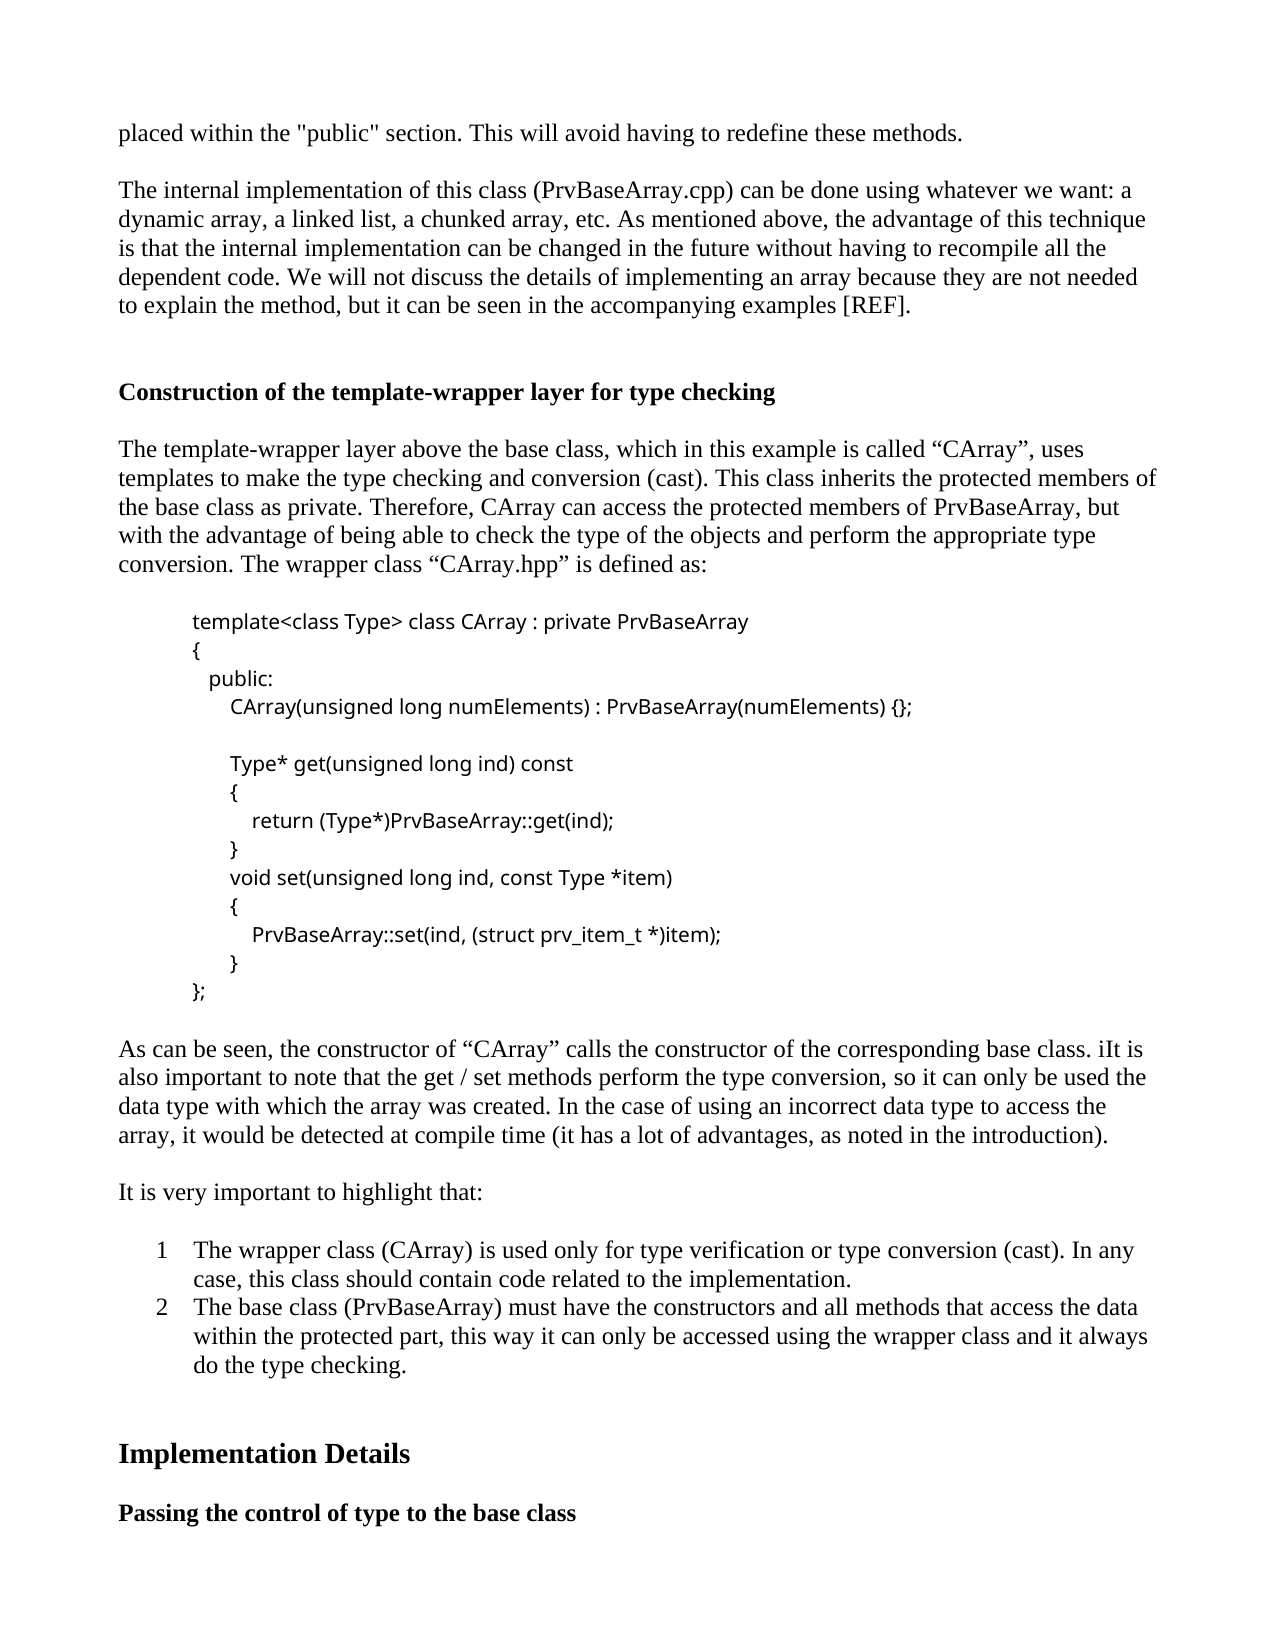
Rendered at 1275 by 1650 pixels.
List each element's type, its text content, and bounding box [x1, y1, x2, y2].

text Type* get(unsigned long ind) const [192, 749, 1157, 777]
text template<class Type> class CArray : private PrvBaseArray [192, 607, 1157, 635]
list The base class (PrvBaseArray) must have the constructors and all methods that access the data within the protected part, this way it can only be accessed using the wrapper class and it always do the type checking. [156, 1292, 1157, 1379]
text { [192, 777, 1157, 806]
text CArray(unsigned long numElements) : PrvBaseArray(numElements) {}; [192, 692, 1157, 721]
text { [192, 635, 1157, 664]
text { [192, 891, 1157, 920]
text } [192, 834, 1157, 863]
text placed within the "public" section. This will avoid having to redefine these methods. [118, 118, 1157, 147]
text The template-wrapper layer above the base class, which in this example is called “CArray”, uses templates to make the type checking and conversion (cast). This class inherits the protected members of the base class as private. Therefore, CArray can access the protected members of PrvBaseArray, but with the advantage of being able to check the type of the objects and perform the appropriate type conversion. The wrapper class “CArray.hpp” is defined as: [118, 434, 1157, 578]
text PrvBaseArray::set(ind, (struct prv_item_t *)item); [192, 920, 1157, 948]
text Passing the control of type to the base class [118, 1498, 1157, 1527]
text Implementation Details [118, 1436, 1157, 1470]
text The internal implementation of this class (PrvBaseArray.cpp) can be done using whatever we want: a dynamic array, a linked list, a chunked array, etc. As mentioned above, the advantage of this technique is that the internal implementation can be changed in the future without having to recompile all the dependent code. We will not discuss the details of implementing an array because they are not needed to explain the method, but it can be seen in the accompanying examples [REF]. [118, 176, 1157, 319]
text }; [192, 977, 1157, 1005]
text void set(unsigned long ind, const Type *item) [192, 863, 1157, 891]
list The wrapper class (CArray) is used only for type verification or type conversion (cast). In any case, this class should contain code related to the implementation. [156, 1235, 1157, 1292]
text return (Type*)PrvBaseArray::get(ind); [192, 806, 1157, 834]
text Construction of the template-wrapper layer for type checking [118, 377, 1157, 406]
text } [192, 948, 1157, 977]
text public: [192, 664, 1157, 692]
text As can be seen, the constructor of “CArray” calls the constructor of the corresponding base class. iIt is also important to note that the get / set methods perform the type conversion, so it can only be used the data type with which the array was created. In the case of using an incorrect data type to access the array, it would be detected at compile time (it has a lot of advantages, as noted in the introduction). [118, 1034, 1157, 1149]
text It is very important to highlight that: [118, 1177, 1157, 1206]
